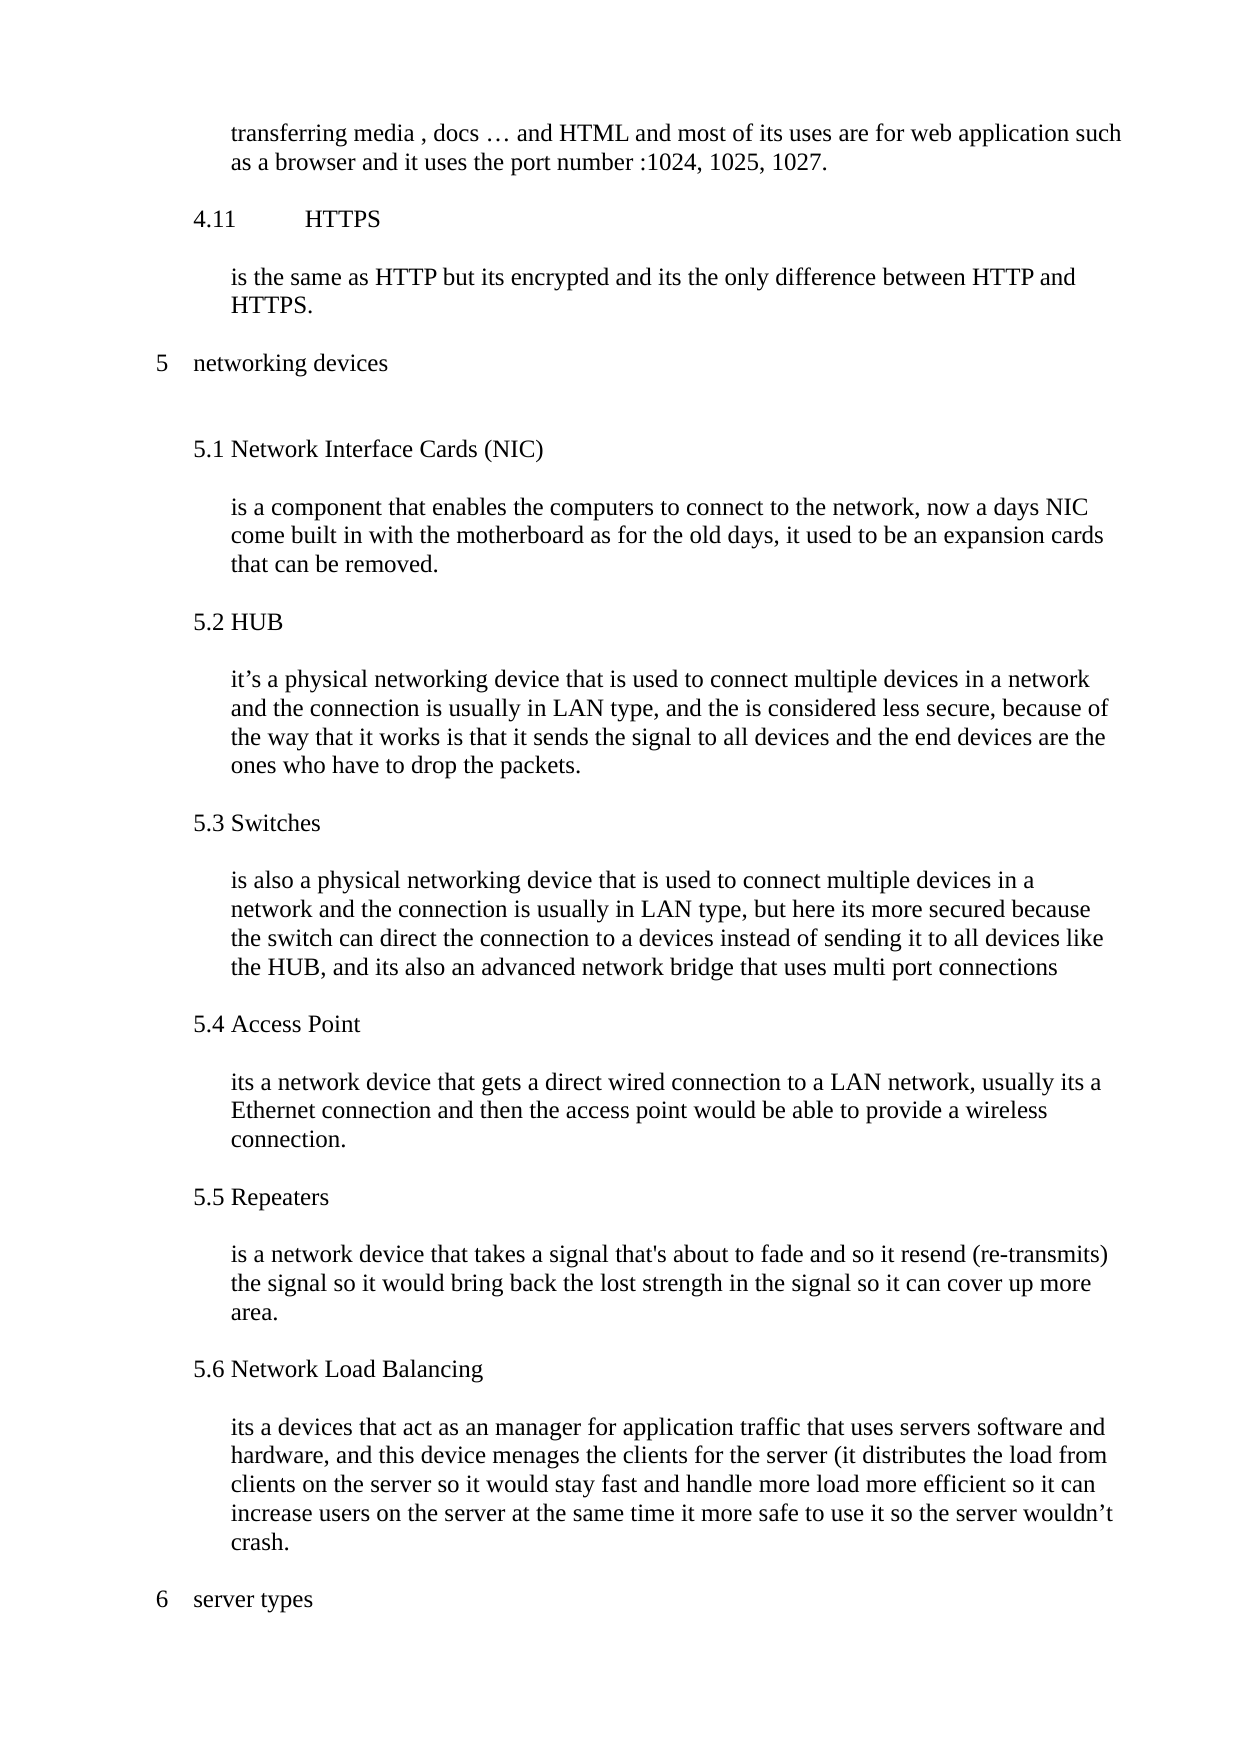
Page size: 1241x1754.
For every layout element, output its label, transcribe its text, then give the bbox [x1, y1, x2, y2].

list server types [156, 1584, 1122, 1613]
list Access Point its a network device that gets a direct wired connection to a LAN network, usually its a Ethernet connection and then the access point would be able to provide a wireless connection. [193, 1009, 1122, 1182]
list transferring media , docs … and HTML and most of its uses are for web application such as a browser and it uses the port number :1024, 1025, 1027. [193, 118, 1122, 204]
list Network Load Balancing its a devices that act as an manager for application traffic that uses servers software and hardware, and this device menages the clients for the server (it distributes the load from clients on the server so it would stay fast and handle more load more efficient so it can increase users on the server at the same time it more safe to use it so the server wouldn’t crash. [193, 1354, 1122, 1584]
list Repeaters is a network device that takes a signal that's about to fade and so it resend (re-transmits) the signal so it would bring back the lost strength in the signal so it can cover up more area. [193, 1182, 1122, 1354]
list Network Interface Cards (NIC) is a component that enables the computers to connect to the network, now a days NIC come built in with the motherboard as for the old days, it used to be an expansion cards that can be removed. [193, 434, 1122, 607]
list HTTPS is the same as HTTP but its encrypted and its the only difference between HTTP and HTTPS. [193, 204, 1122, 348]
list Switches is also a physical networking device that is used to connect multiple devices in a network and the connection is usually in LAN type, but here its more secured because the switch can direct the connection to a devices instead of sending it to all devices like the HUB, and its also an advanced network bridge that uses multi port connections [193, 808, 1122, 1009]
list HUB it’s a physical networking device that is used to connect multiple devices in a network and the connection is usually in LAN type, and the is considered less secure, because of the way that it works is that it sends the signal to all devices and the end devices are the ones who have to drop the packets. [193, 607, 1122, 808]
list networking devices [156, 348, 1122, 434]
